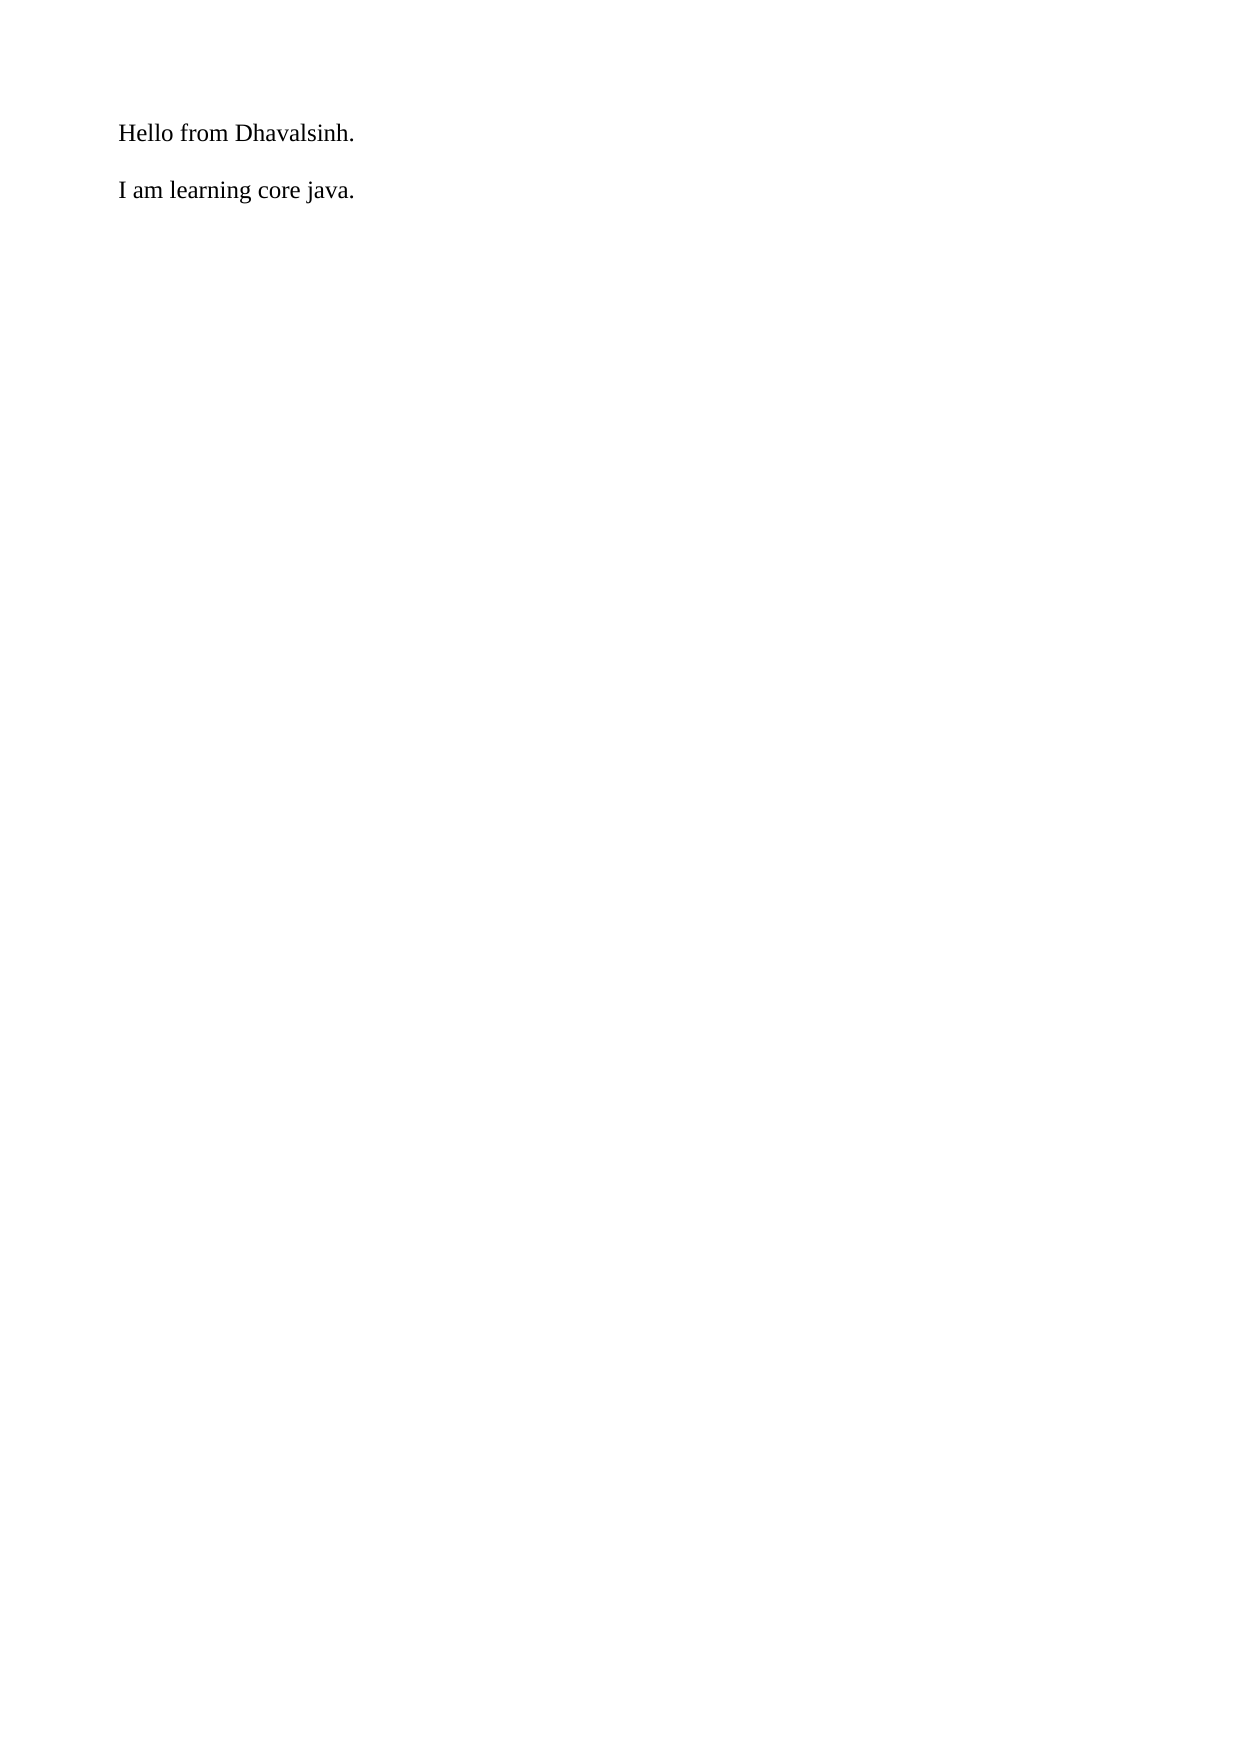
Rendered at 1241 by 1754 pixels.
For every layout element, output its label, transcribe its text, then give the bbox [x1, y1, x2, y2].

text Hello from Dhavalsinh. [118, 118, 1122, 147]
text I am learning core java. [118, 176, 1122, 204]
